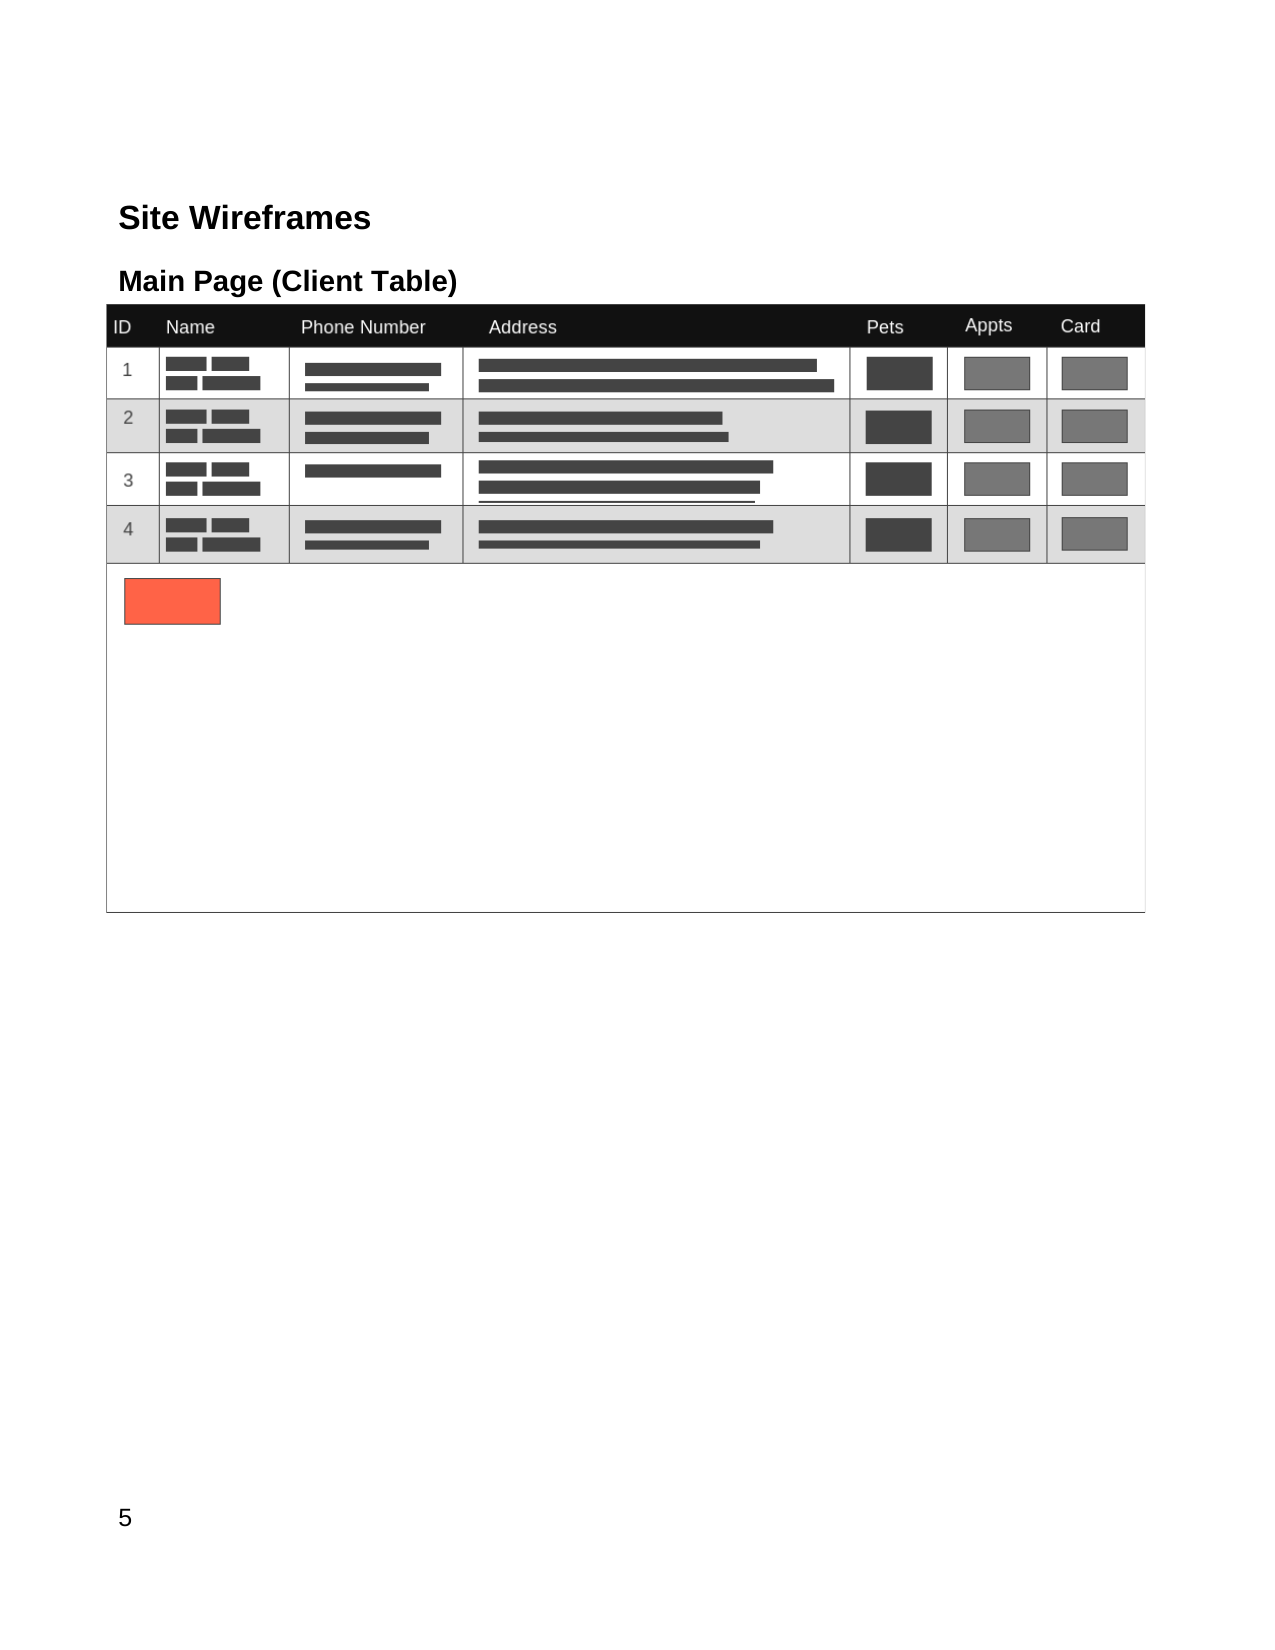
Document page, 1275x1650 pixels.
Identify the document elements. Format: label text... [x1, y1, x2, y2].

picture [106, 304, 1146, 913]
subtitle Site Wireframes [118, 198, 1157, 236]
subtitle Main Page (Client Table) [118, 263, 1157, 297]
